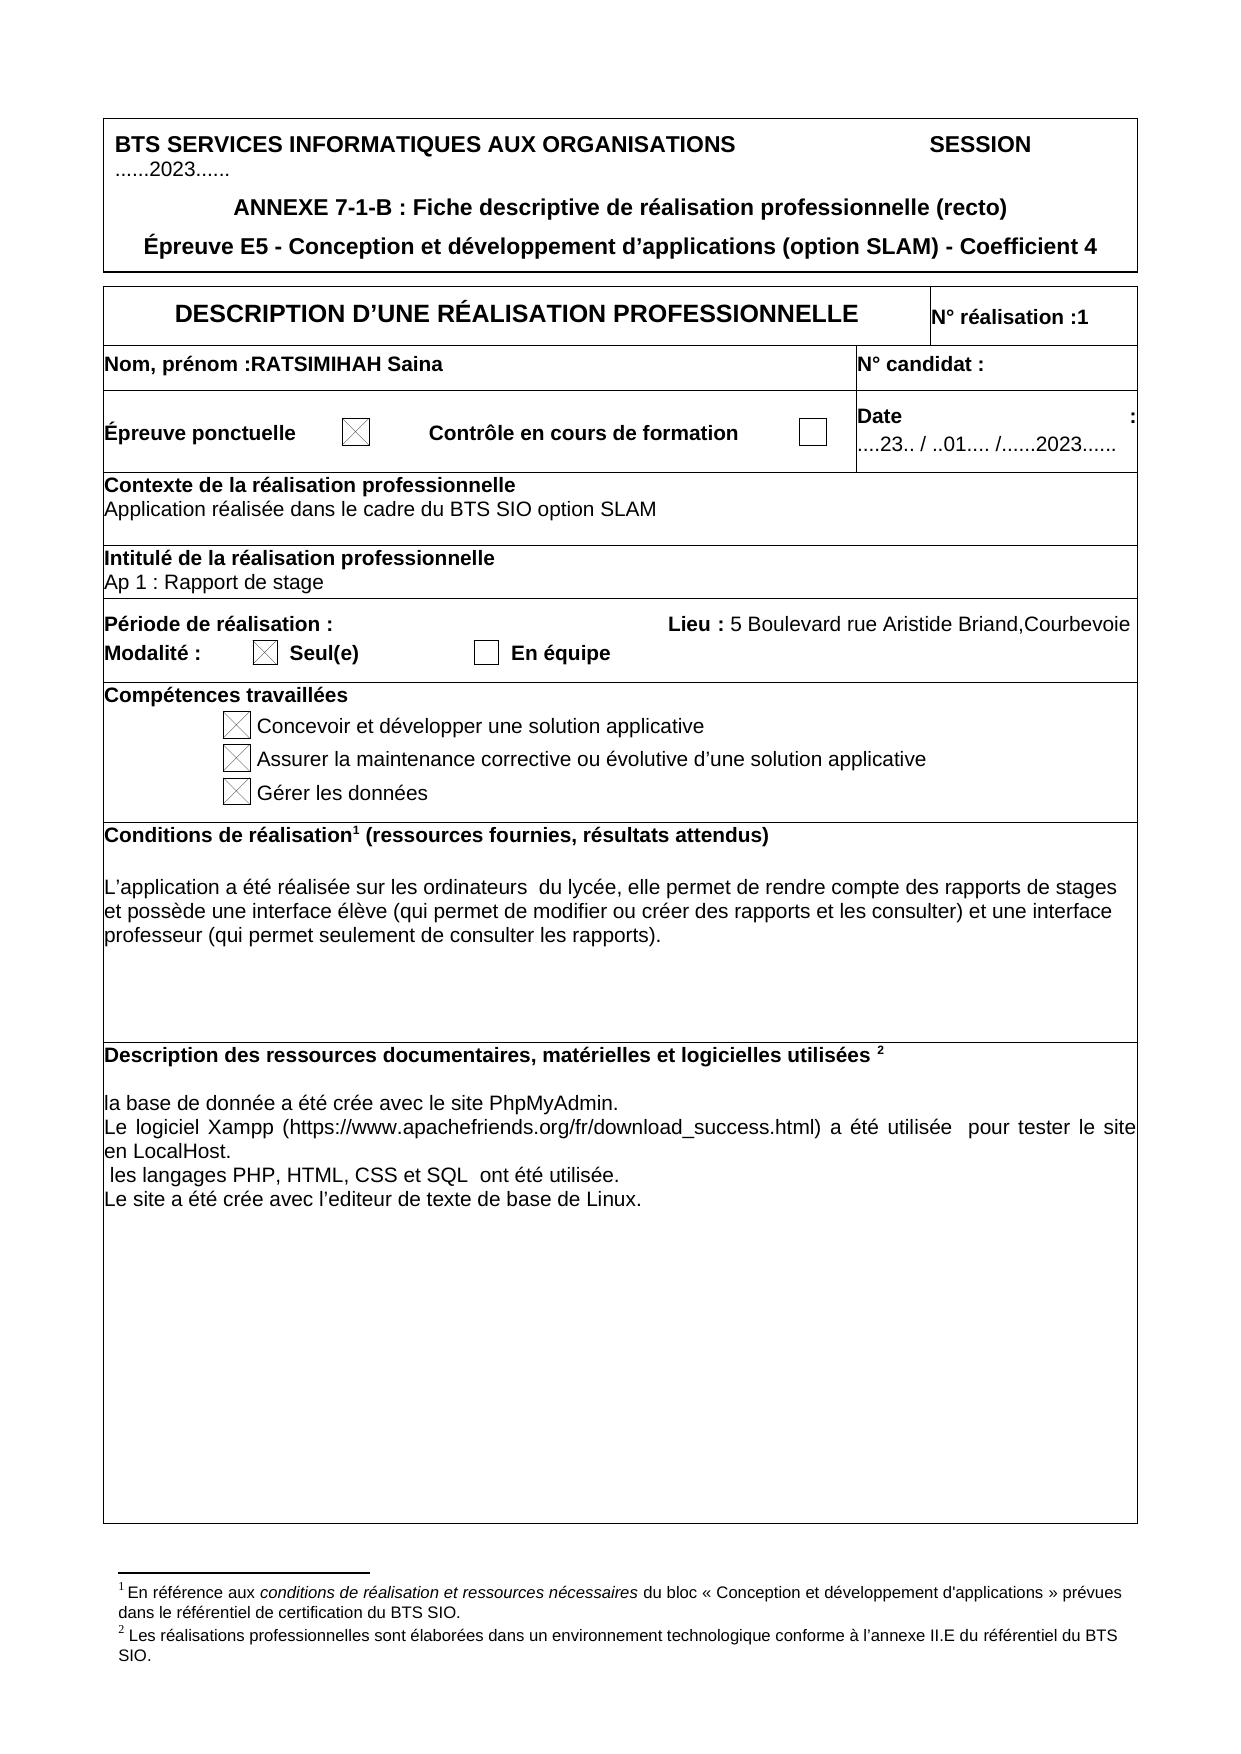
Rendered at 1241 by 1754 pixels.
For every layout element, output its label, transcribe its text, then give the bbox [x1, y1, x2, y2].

table_header N° réalisation :1 [931, 287, 1137, 345]
table_cell Contexte de la réalisation professionnelle Application réalisée dans le cadre du BTS SIO option SLAM [104, 473, 1137, 545]
table_header DESCRIPTION D’UNE RÉALISATION PROFESSIONNELLE [104, 287, 930, 345]
table_cell Conditions de réalisation (ressources fournies, résultats attendus) L’application a été réalisée sur les ordinateurs du lycée, elle permet de rendre compte des rapports de stages et possède une interface élève (qui permet de modifier ou créer des rapports et les consulter) et une interface professeur (qui permet seulement de consulter les rapports). [104, 823, 1137, 1042]
table_cell Intitulé de la réalisation professionnelle Ap 1 : Rapport de stage [104, 546, 1137, 598]
table_cell Compétences travaillées Concevoir et développer une solution applicative Assurer la maintenance corrective ou évolutive d’une solution applicative Gérer les données [104, 683, 1137, 822]
table_cell N° candidat : [857, 346, 1137, 390]
table_cell Période de réalisation : Lieu : 5 Boulevard rue Aristide Briand,Courbevoie Modalité : Seul(e) En équipe [104, 599, 1137, 682]
table_cell Contrôle en cours de formation [428, 391, 856, 472]
table_cell Nom, prénom :RATSIMIHAH Saina [104, 346, 856, 390]
table_cell Description des ressources documentaires, matérielles et logicielles utilisées la base de donnée a été crée avec le site PhpMyAdmin. Le logiciel Xampp (https://www.apachefriends.org/fr/download_success.html) a été utilisée pour tester le site en LocalHost. les langages PHP, HTML, CSS et SQL ont été utilisée. Le site a été crée avec l’editeur de texte de base de Linux. [104, 1043, 1137, 1522]
table_cell Épreuve ponctuelle [104, 391, 428, 472]
table_header BTS Services informatiques aux organisations SESSION ......2023...... ANNEXE 7-1-B : Fiche descriptive de réalisation professionnelle (recto) Épreuve E5 - Conception et développement d’applications (option SLAM) - Coefficient 4 [104, 119, 1137, 271]
table_cell Date : ....23.. / ..01.... /......2023...... [857, 391, 1137, 472]
